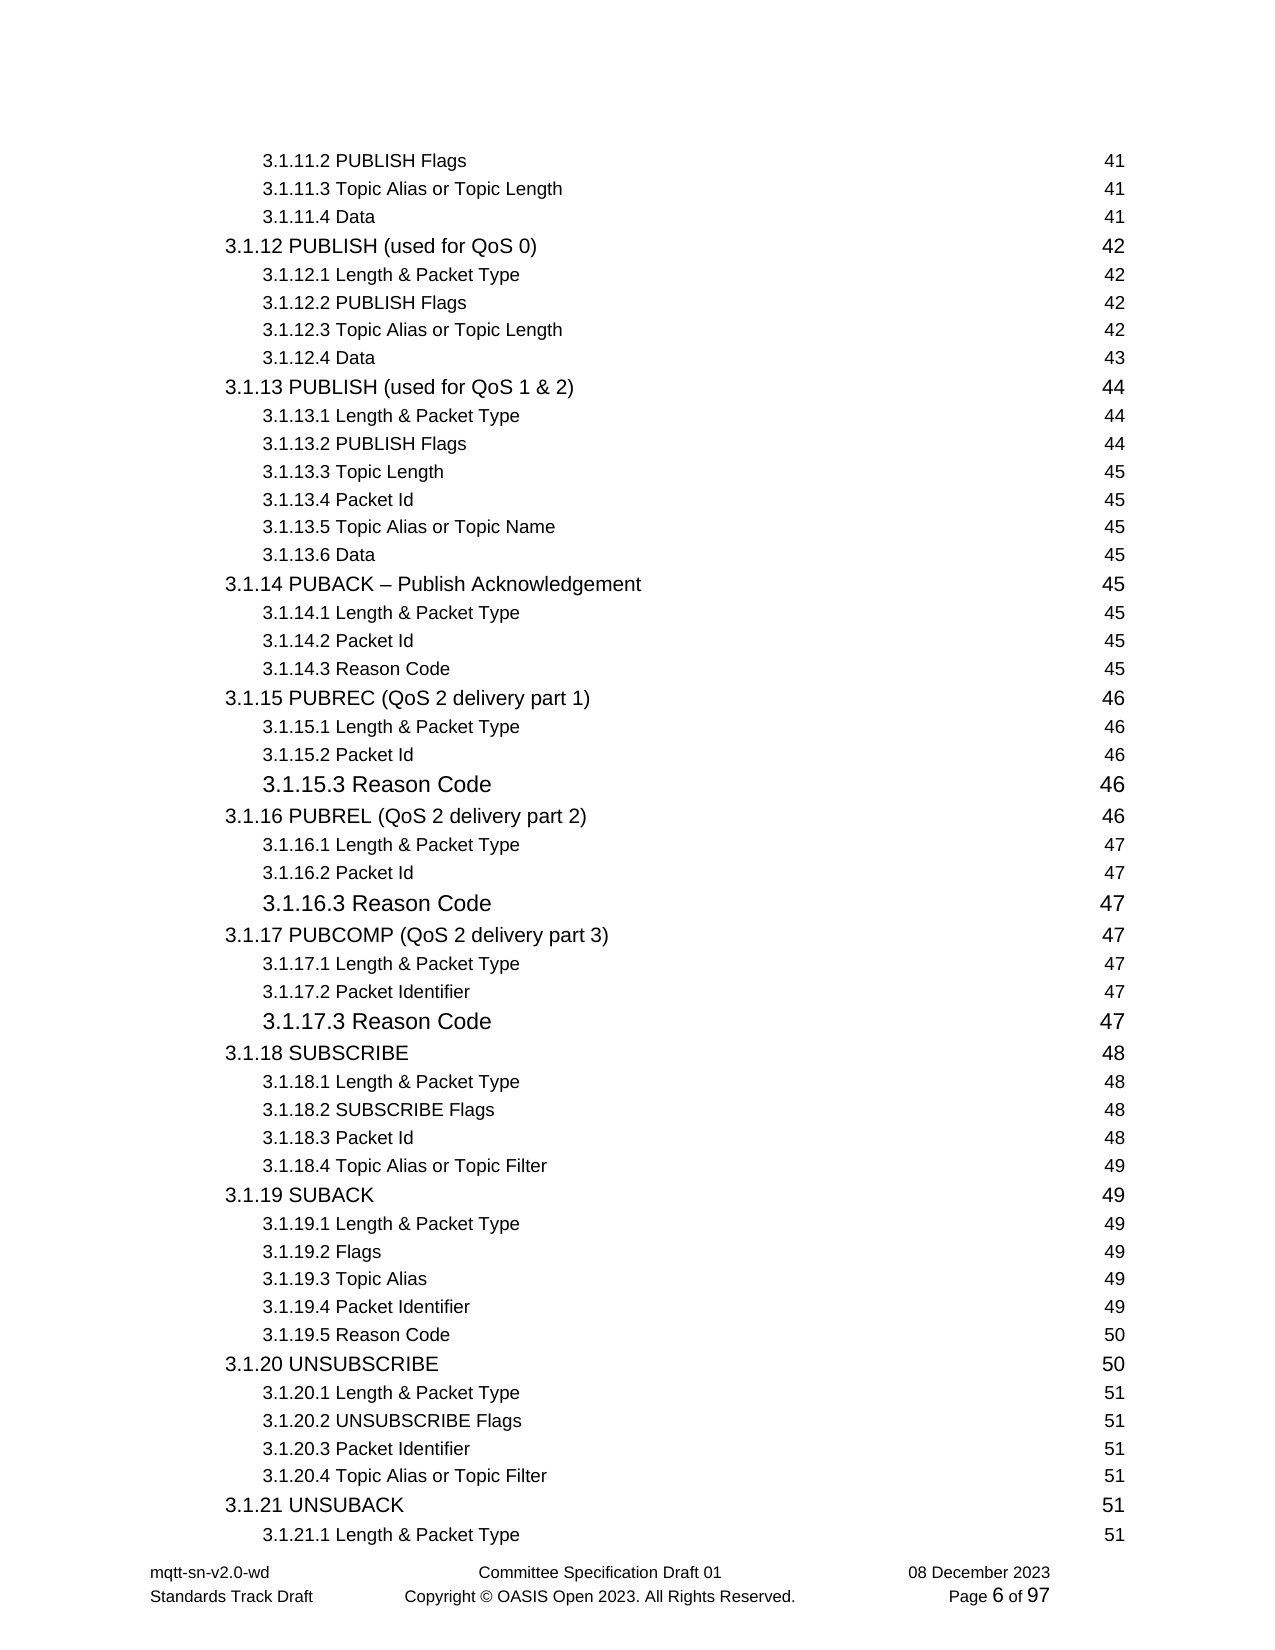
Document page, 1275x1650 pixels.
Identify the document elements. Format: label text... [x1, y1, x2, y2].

text 3.1.12.2 PUBLISH Flags 42 [262, 291, 1125, 313]
text 3.1.17.2 Packet Identifier 47 [262, 981, 1125, 1002]
text 3.1.11.4 Data 41 [262, 206, 1125, 227]
text 3.1.18.3 Packet Id 48 [262, 1127, 1125, 1148]
text 3.1.20 UNSUBSCRIBE 50 [225, 1352, 1125, 1376]
text 3.1.20.1 Length & Packet Type 51 [262, 1382, 1125, 1403]
text 3.1.16.3 Reason Code 47 [262, 890, 1125, 916]
text 3.1.18.2 SUBSCRIBE Flags 48 [262, 1099, 1125, 1121]
text 3.1.12.4 Data 43 [262, 347, 1125, 369]
text 3.1.16.2 Packet Id 47 [262, 862, 1125, 884]
text 3.1.13.2 PUBLISH Flags 44 [262, 433, 1125, 454]
text 3.1.20.2 UNSUBSCRIBE Flags 51 [262, 1410, 1125, 1431]
text 3.1.21 UNSUBACK 51 [225, 1493, 1125, 1517]
text 3.1.19 SUBACK 49 [225, 1182, 1125, 1206]
text 3.1.14.3 Reason Code 45 [262, 658, 1125, 679]
text 3.1.19.5 Reason Code 50 [262, 1324, 1125, 1345]
text 3.1.17 PUBCOMP (QoS 2 delivery part 3) 47 [225, 922, 1125, 946]
text 3.1.15.2 Packet Id 46 [262, 744, 1125, 765]
text 3.1.19.3 Topic Alias 49 [262, 1268, 1125, 1290]
text 3.1.18.4 Topic Alias or Topic Filter 49 [262, 1154, 1125, 1176]
text 3.1.21.1 Length & Packet Type 51 [262, 1523, 1125, 1545]
text 3.1.13.1 Length & Packet Type 44 [262, 405, 1125, 427]
text 3.1.11.2 PUBLISH Flags 41 [262, 150, 1125, 172]
text 3.1.14.1 Length & Packet Type 45 [262, 602, 1125, 624]
text 3.1.14 PUBACK – Publish Acknowledgement 45 [225, 572, 1125, 596]
text 3.1.12.3 Topic Alias or Topic Length 42 [262, 319, 1125, 341]
text 3.1.19.2 Flags 49 [262, 1240, 1125, 1262]
text 3.1.18.1 Length & Packet Type 48 [262, 1071, 1125, 1093]
text 3.1.11.3 Topic Alias or Topic Length 41 [262, 178, 1125, 199]
text 3.1.12.1 Length & Packet Type 42 [262, 264, 1125, 285]
text 3.1.15.1 Length & Packet Type 46 [262, 716, 1125, 737]
text 3.1.16.1 Length & Packet Type 47 [262, 834, 1125, 856]
text 3.1.13 PUBLISH (used for QoS 1 & 2) 44 [225, 375, 1125, 399]
text 3.1.19.4 Packet Identifier 49 [262, 1296, 1125, 1318]
text 3.1.17.3 Reason Code 47 [262, 1008, 1125, 1035]
text 3.1.15.3 Reason Code 46 [262, 771, 1125, 798]
text 3.1.17.1 Length & Packet Type 47 [262, 953, 1125, 974]
text 3.1.13.4 Packet Id 45 [262, 488, 1125, 510]
text 3.1.13.3 Topic Length 45 [262, 461, 1125, 482]
text 3.1.19.1 Length & Packet Type 49 [262, 1213, 1125, 1234]
text 3.1.16 PUBREL (QoS 2 delivery part 2) 46 [225, 804, 1125, 828]
text 3.1.20.4 Topic Alias or Topic Filter 51 [262, 1465, 1125, 1487]
text 3.1.13.5 Topic Alias or Topic Name 45 [262, 516, 1125, 538]
text 3.1.18 SUBSCRIBE 48 [225, 1041, 1125, 1065]
text 3.1.20.3 Packet Identifier 51 [262, 1437, 1125, 1459]
text 3.1.12 PUBLISH (used for QoS 0) 42 [225, 233, 1125, 257]
text 3.1.13.6 Data 45 [262, 544, 1125, 566]
text 3.1.14.2 Packet Id 45 [262, 630, 1125, 652]
text 3.1.15 PUBREC (QoS 2 delivery part 1) 46 [225, 686, 1125, 709]
